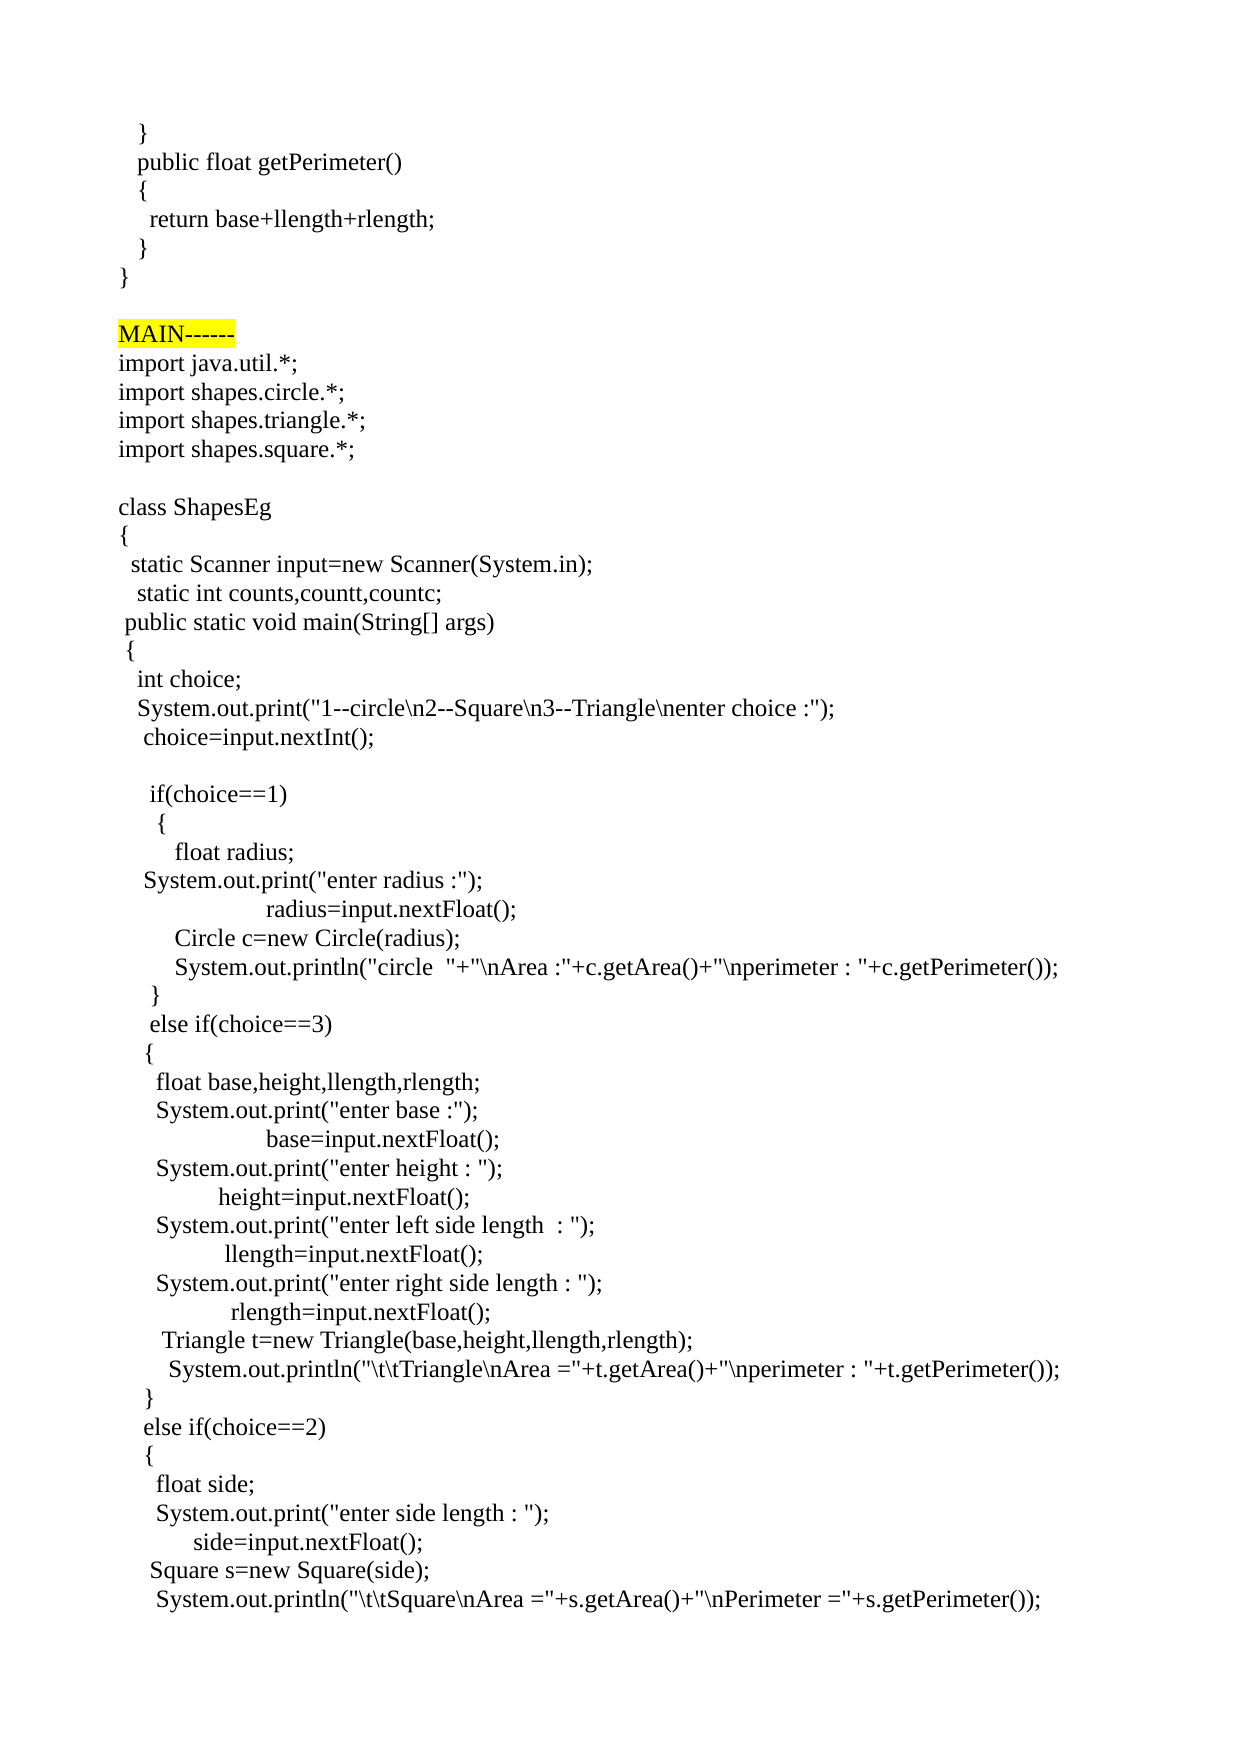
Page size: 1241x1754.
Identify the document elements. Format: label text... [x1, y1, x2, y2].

text int choice; [118, 664, 1122, 693]
text static Scanner input=new Scanner(System.in); [118, 549, 1122, 578]
text import shapes.square.*; [118, 434, 1122, 463]
text System.out.print("enter height : "); [118, 1153, 1122, 1182]
text System.out.print("enter side length : "); [118, 1498, 1122, 1527]
text System.out.print("enter right side length : "); [118, 1268, 1122, 1297]
text rlength=input.nextFloat(); [118, 1297, 1122, 1326]
text radius=input.nextFloat(); [118, 894, 1122, 923]
text System.out.print("enter left side length : "); [118, 1211, 1122, 1239]
text { [118, 636, 1122, 664]
text class ShapesEg [118, 492, 1122, 521]
text float side; [118, 1469, 1122, 1498]
text } [118, 262, 1122, 291]
text else if(choice==2) [118, 1412, 1122, 1441]
text } [118, 981, 1122, 1009]
text import java.util.*; [118, 348, 1122, 377]
text System.out.println("\t\tTriangle\nArea ="+t.getArea()+"\nperimeter : "+t.getPerimeter()); [118, 1354, 1122, 1383]
text base=input.nextFloat(); [118, 1124, 1122, 1153]
text System.out.println("\t\tSquare\nArea ="+s.getArea()+"\nPerimeter ="+s.getPerimeter()); [118, 1584, 1122, 1613]
text Triangle t=new Triangle(base,height,llength,rlength); [118, 1326, 1122, 1354]
text if(choice==1) [118, 779, 1122, 808]
text { [118, 521, 1122, 549]
text } [118, 1383, 1122, 1412]
text MAIN------ [118, 319, 1122, 348]
text height=input.nextFloat(); [118, 1182, 1122, 1211]
text } [118, 118, 1122, 147]
text Circle c=new Circle(radius); [118, 923, 1122, 952]
text choice=input.nextInt(); [118, 722, 1122, 751]
text System.out.print("1--circle\n2--Square\n3--Triangle\nenter choice :"); [118, 693, 1122, 722]
text { [118, 1441, 1122, 1469]
text llength=input.nextFloat(); [118, 1239, 1122, 1268]
text System.out.println("circle "+"\nArea :"+c.getArea()+"\nperimeter : "+c.getPerimeter()); [118, 952, 1122, 981]
text { [118, 808, 1122, 837]
text public float getPerimeter() [118, 147, 1122, 176]
text System.out.print("enter base :"); [118, 1096, 1122, 1124]
text public static void main(String[] args) [118, 607, 1122, 636]
text import shapes.circle.*; [118, 377, 1122, 406]
text float radius; [118, 837, 1122, 866]
text side=input.nextFloat(); [118, 1527, 1122, 1556]
text } [118, 233, 1122, 262]
text float base,height,llength,rlength; [118, 1067, 1122, 1096]
text { [118, 1038, 1122, 1067]
text static int counts,countt,countc; [118, 578, 1122, 607]
text { [118, 176, 1122, 204]
text Square s=new Square(side); [118, 1556, 1122, 1584]
text return base+llength+rlength; [118, 204, 1122, 233]
text else if(choice==3) [118, 1009, 1122, 1038]
text System.out.print("enter radius :"); [118, 866, 1122, 894]
text import shapes.triangle.*; [118, 406, 1122, 434]
